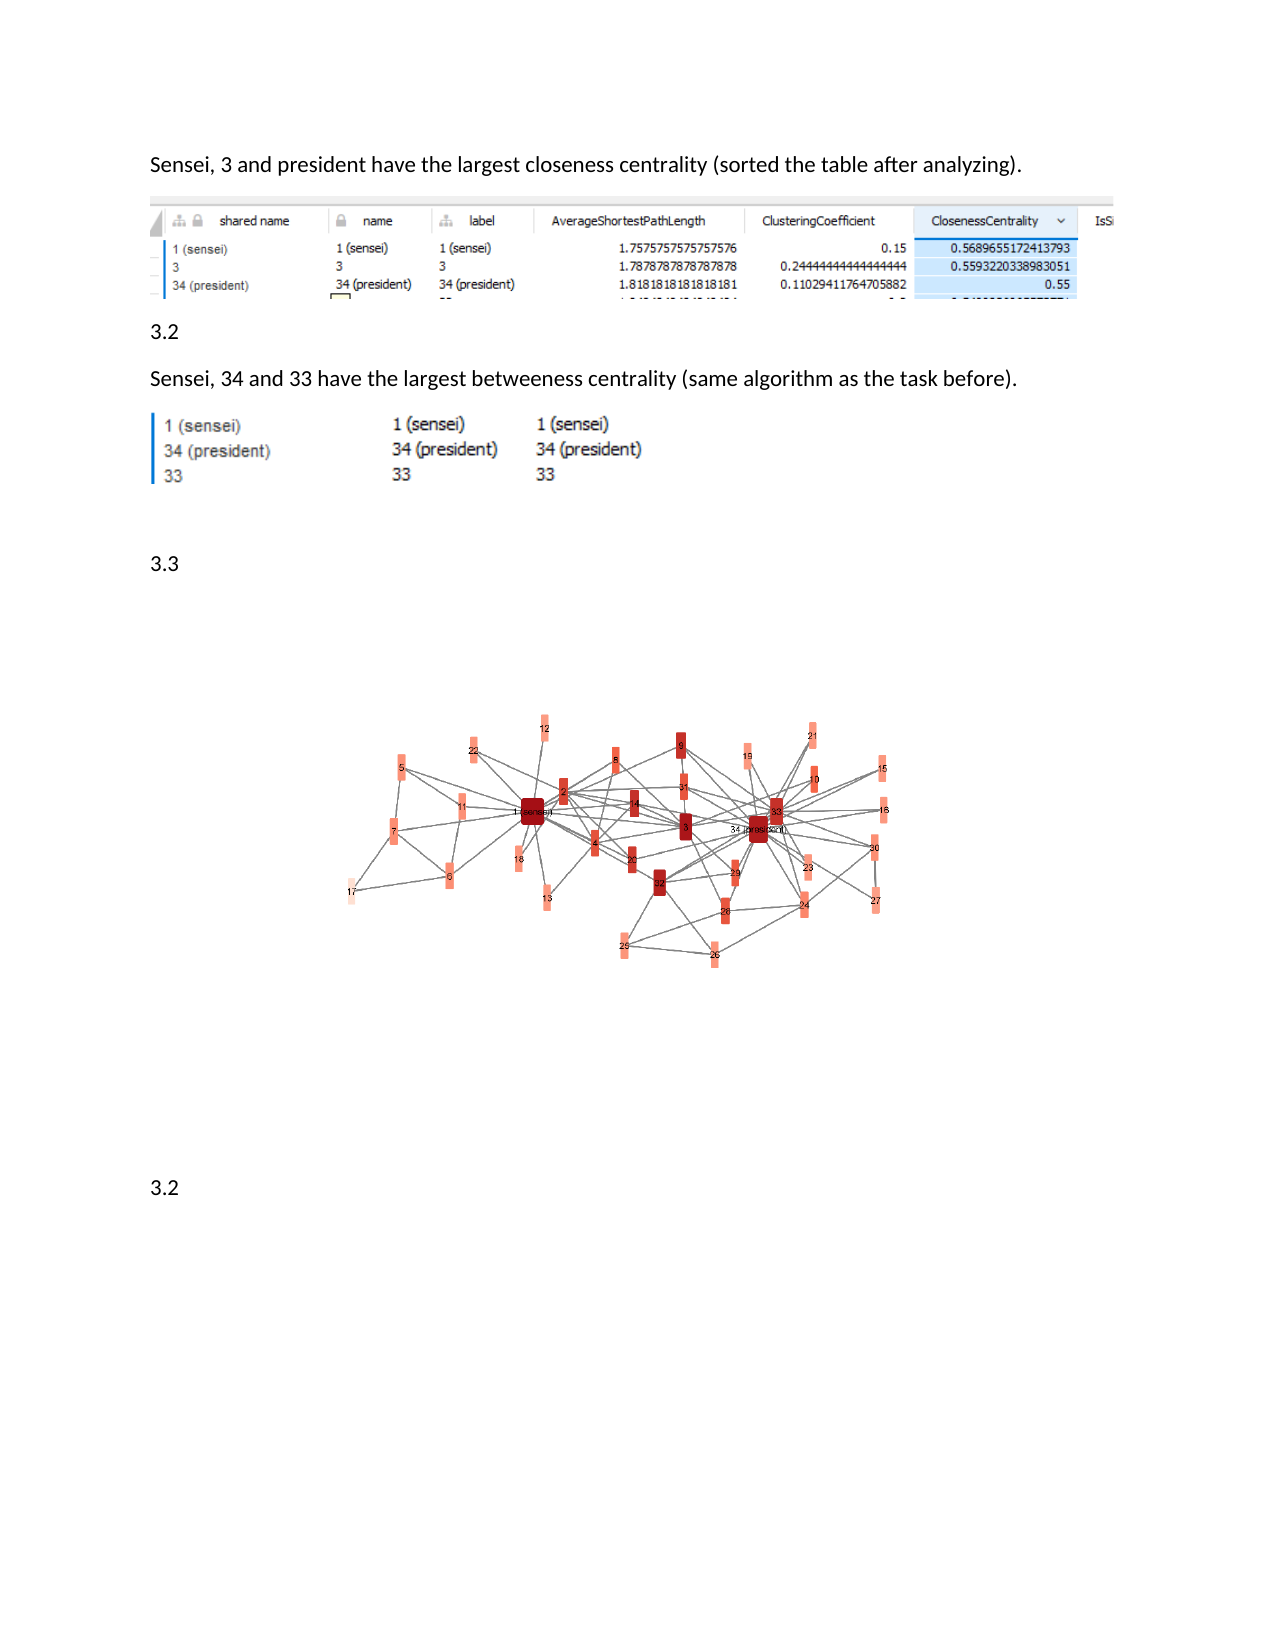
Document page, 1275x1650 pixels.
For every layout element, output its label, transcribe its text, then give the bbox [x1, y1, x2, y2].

text Sensei, 3 and president have the largest closeness centrality (sorted the table after analyzing). [150, 150, 1125, 178]
text 3.2 [150, 1173, 1125, 1201]
text 3.2 [150, 317, 1125, 345]
text 3.3 [150, 549, 1125, 577]
text Sensei, 34 and 33 have the largest betweeness centrality (same algorithm as the task before). [150, 364, 1125, 392]
